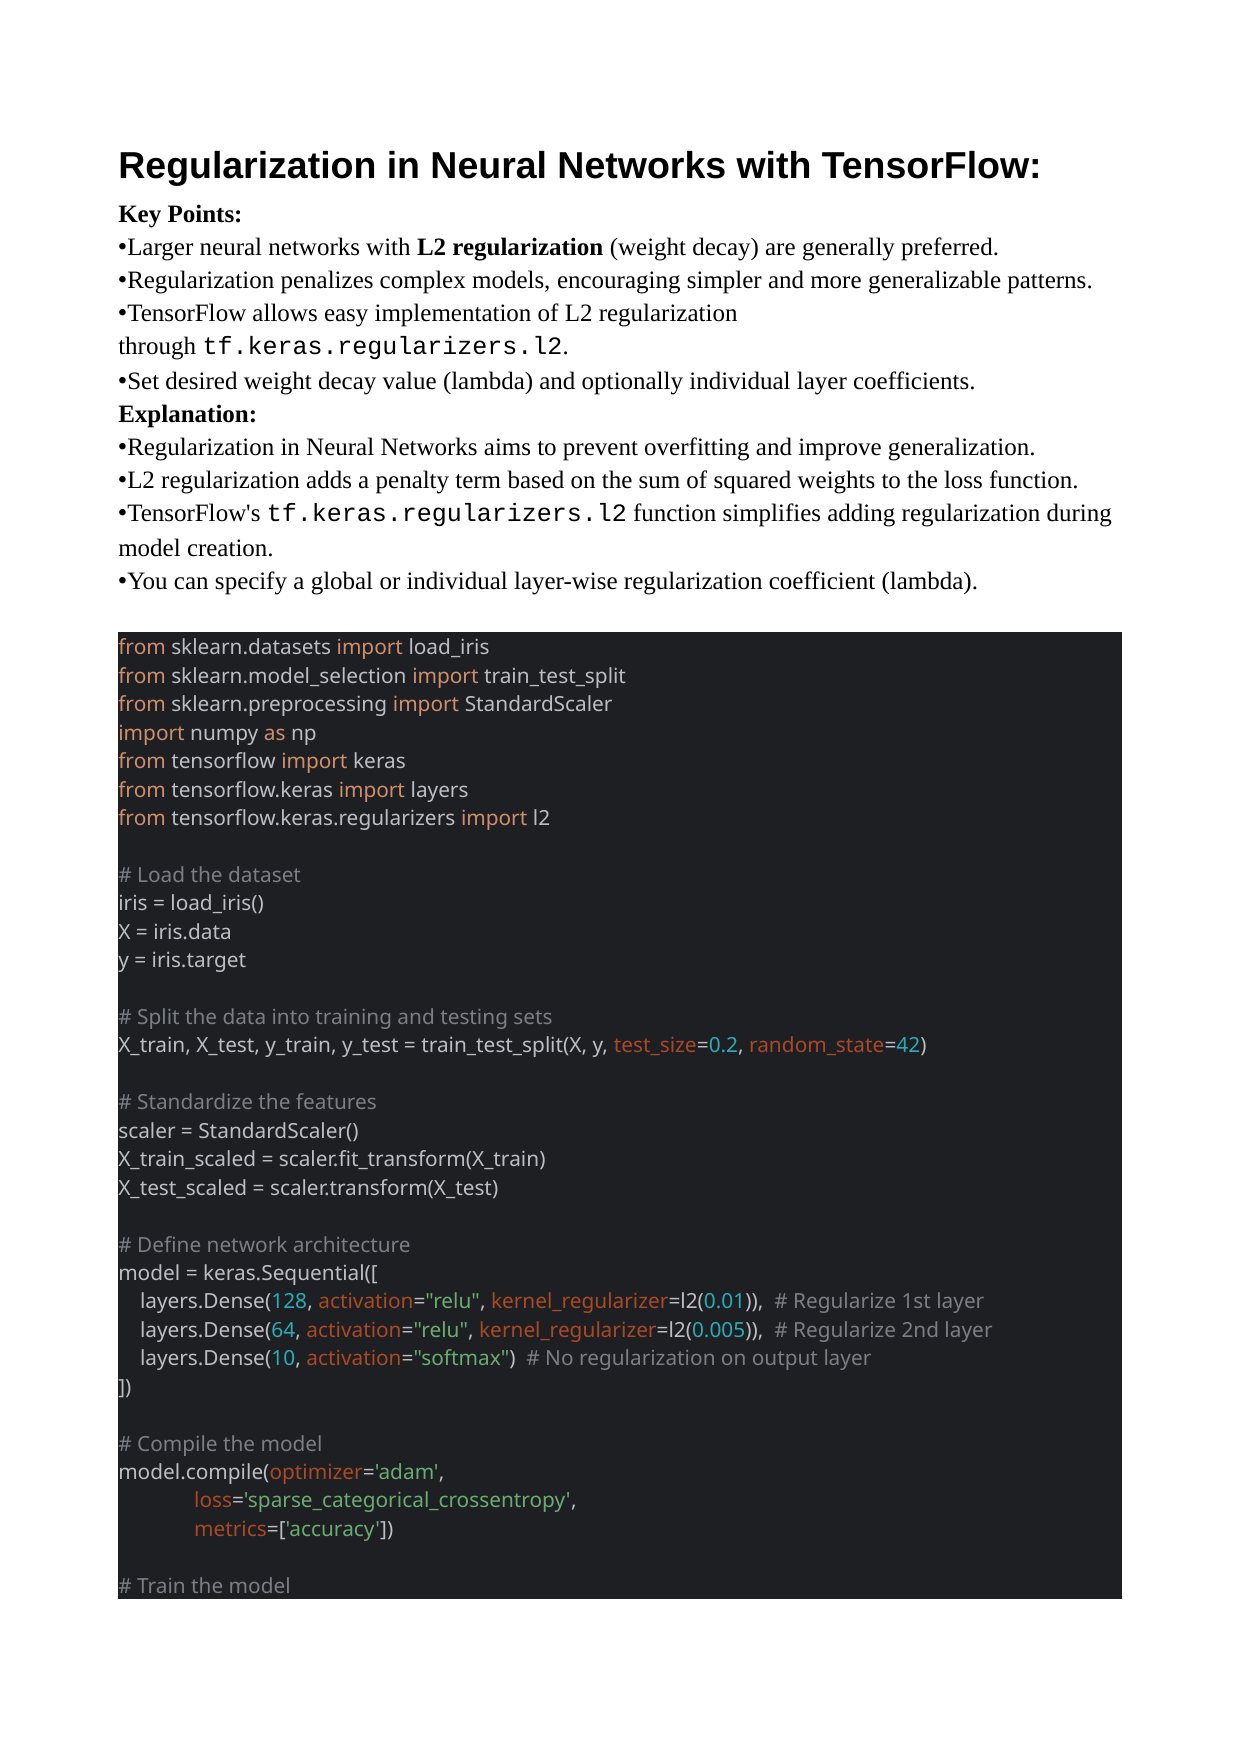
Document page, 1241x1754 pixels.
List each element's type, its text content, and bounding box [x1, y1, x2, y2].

list TensorFlow allows easy implementation of L2 regularization through tf.keras.regularizers.l2. [118, 298, 1122, 362]
list You can specify a global or individual layer-wise regularization coefficient (lambda). [118, 566, 1122, 595]
text from sklearn.datasets import load_iris from sklearn.model_selection import train_test_split from sklearn.preprocessing import StandardScaler import numpy as np from tensorflow import keras from tensorflow.keras import layers from tensorflow.keras.regularizers import l2 # Load the dataset iris = load_iris() X = iris.data y = iris.target # Split the data into training and testing sets X_train, X_test, y_train, y_test = train_test_split(X, y, test_size=0.2, random_state=42) # Standardize the features scaler = StandardScaler() X_train_scaled = scaler.fit_transform(X_train) X_test_scaled = scaler.transform(X_test) # Define network architecture model = keras.Sequential([ layers.Dense(128, activation="relu", kernel_regularizer=l2(0.01)), # Regularize 1st layer layers.Dense(64, activation="relu", kernel_regularizer=l2(0.005)), # Regularize 2nd layer layers.Dense(10, activation="softmax") # No regularization on output layer ]) # Compile the model model.compile(optimizer='adam', loss='sparse_categorical_crossentropy', metrics=['accuracy']) # Train the model [118, 632, 1122, 1599]
text Explanation: [118, 399, 1122, 428]
list L2 regularization adds a penalty term based on the sum of squared weights to the loss function. [118, 465, 1122, 494]
list Set desired weight decay value (lambda) and optionally individual layer coefficients. [118, 366, 1122, 395]
text Key Points: [118, 199, 1122, 227]
list Regularization penalizes complex models, encouraging simpler and more generalizable patterns. [118, 265, 1122, 293]
list Larger neural networks with L2 regularization (weight decay) are generally preferred. [118, 232, 1122, 261]
subtitle Regularization in Neural Networks with TensorFlow: [118, 143, 1122, 186]
list TensorFlow's tf.keras.regularizers.l2 function simplifies adding regularization during model creation. [118, 498, 1122, 562]
list Regularization in Neural Networks aims to prevent overfitting and improve generalization. [118, 432, 1122, 461]
